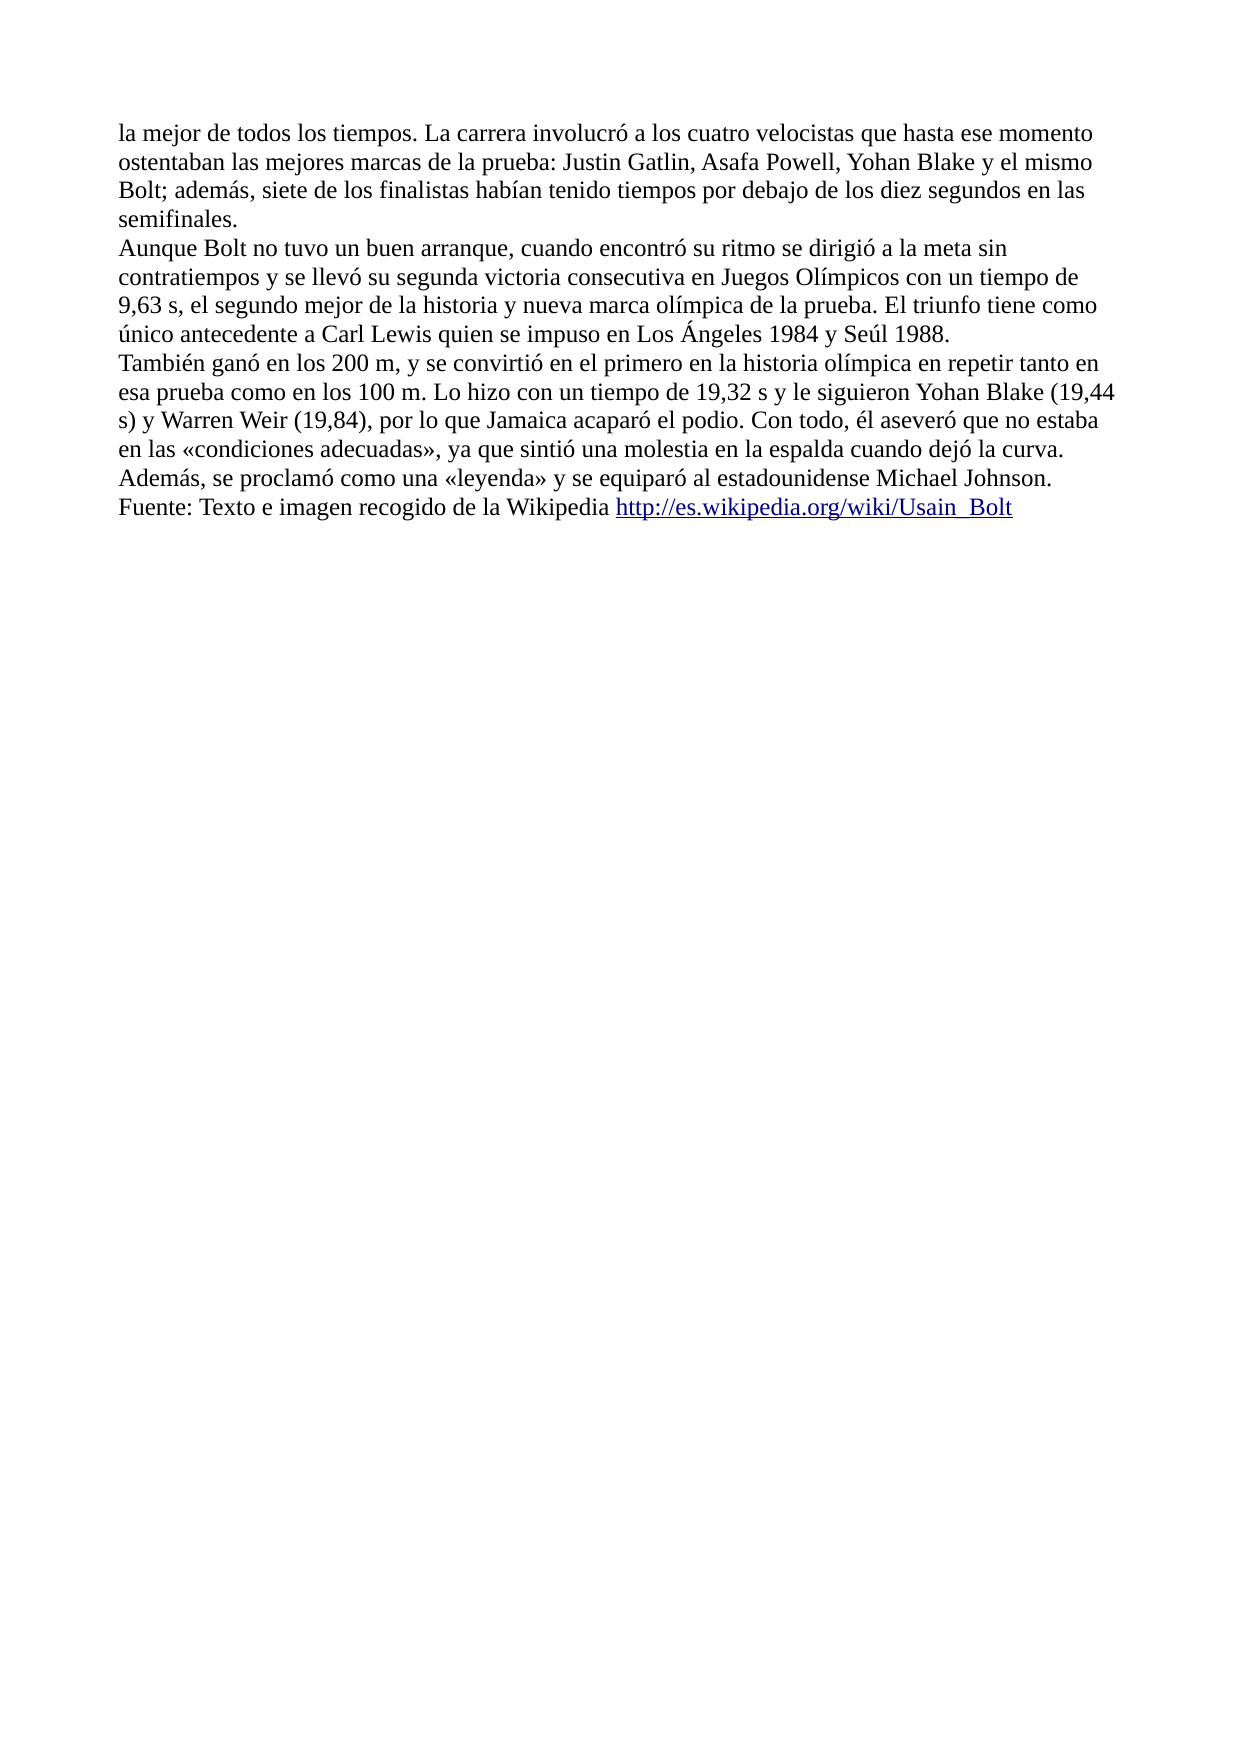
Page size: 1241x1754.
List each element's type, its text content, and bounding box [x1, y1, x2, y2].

text la mejor de todos los tiempos. La carrera involucró a los cuatro velocistas que hasta ese momento ostentaban las mejores marcas de la prueba: Justin Gatlin, Asafa Powell, Yohan Blake y el mismo Bolt; además, siete de los finalistas habían tenido tiempos por debajo de los diez segundos en las semifinales. [118, 118, 1122, 233]
text Fuente: Texto e imagen recogido de la Wikipedia http://es.wikipedia.org/wiki/Usain_Bolt [118, 492, 1122, 521]
text Aunque Bolt no tuvo un buen arranque, cuando encontró su ritmo se dirigió a la meta sin contratiempos y se llevó su segunda victoria consecutiva en Juegos Olímpicos con un tiempo de 9,63 s, el segundo mejor de la historia y nueva marca olímpica de la prueba. El triunfo tiene como único antecedente a Carl Lewis quien se impuso en Los Ángeles 1984 y Seúl 1988. [118, 233, 1122, 348]
text También ganó en los 200 m, y se convirtió en el primero en la historia olímpica en repetir tanto en esa prueba como en los 100 m. Lo hizo con un tiempo de 19,32 s y le siguieron Yohan Blake (19,44 s) y Warren Weir (19,84), por lo que Jamaica acaparó el podio. Con todo, él aseveró que no estaba en las «condiciones adecuadas», ya que sintió una molestia en la espalda cuando dejó la curva. Además, se proclamó como una «leyenda» y se equiparó al estadounidense Michael Johnson. [118, 348, 1122, 492]
